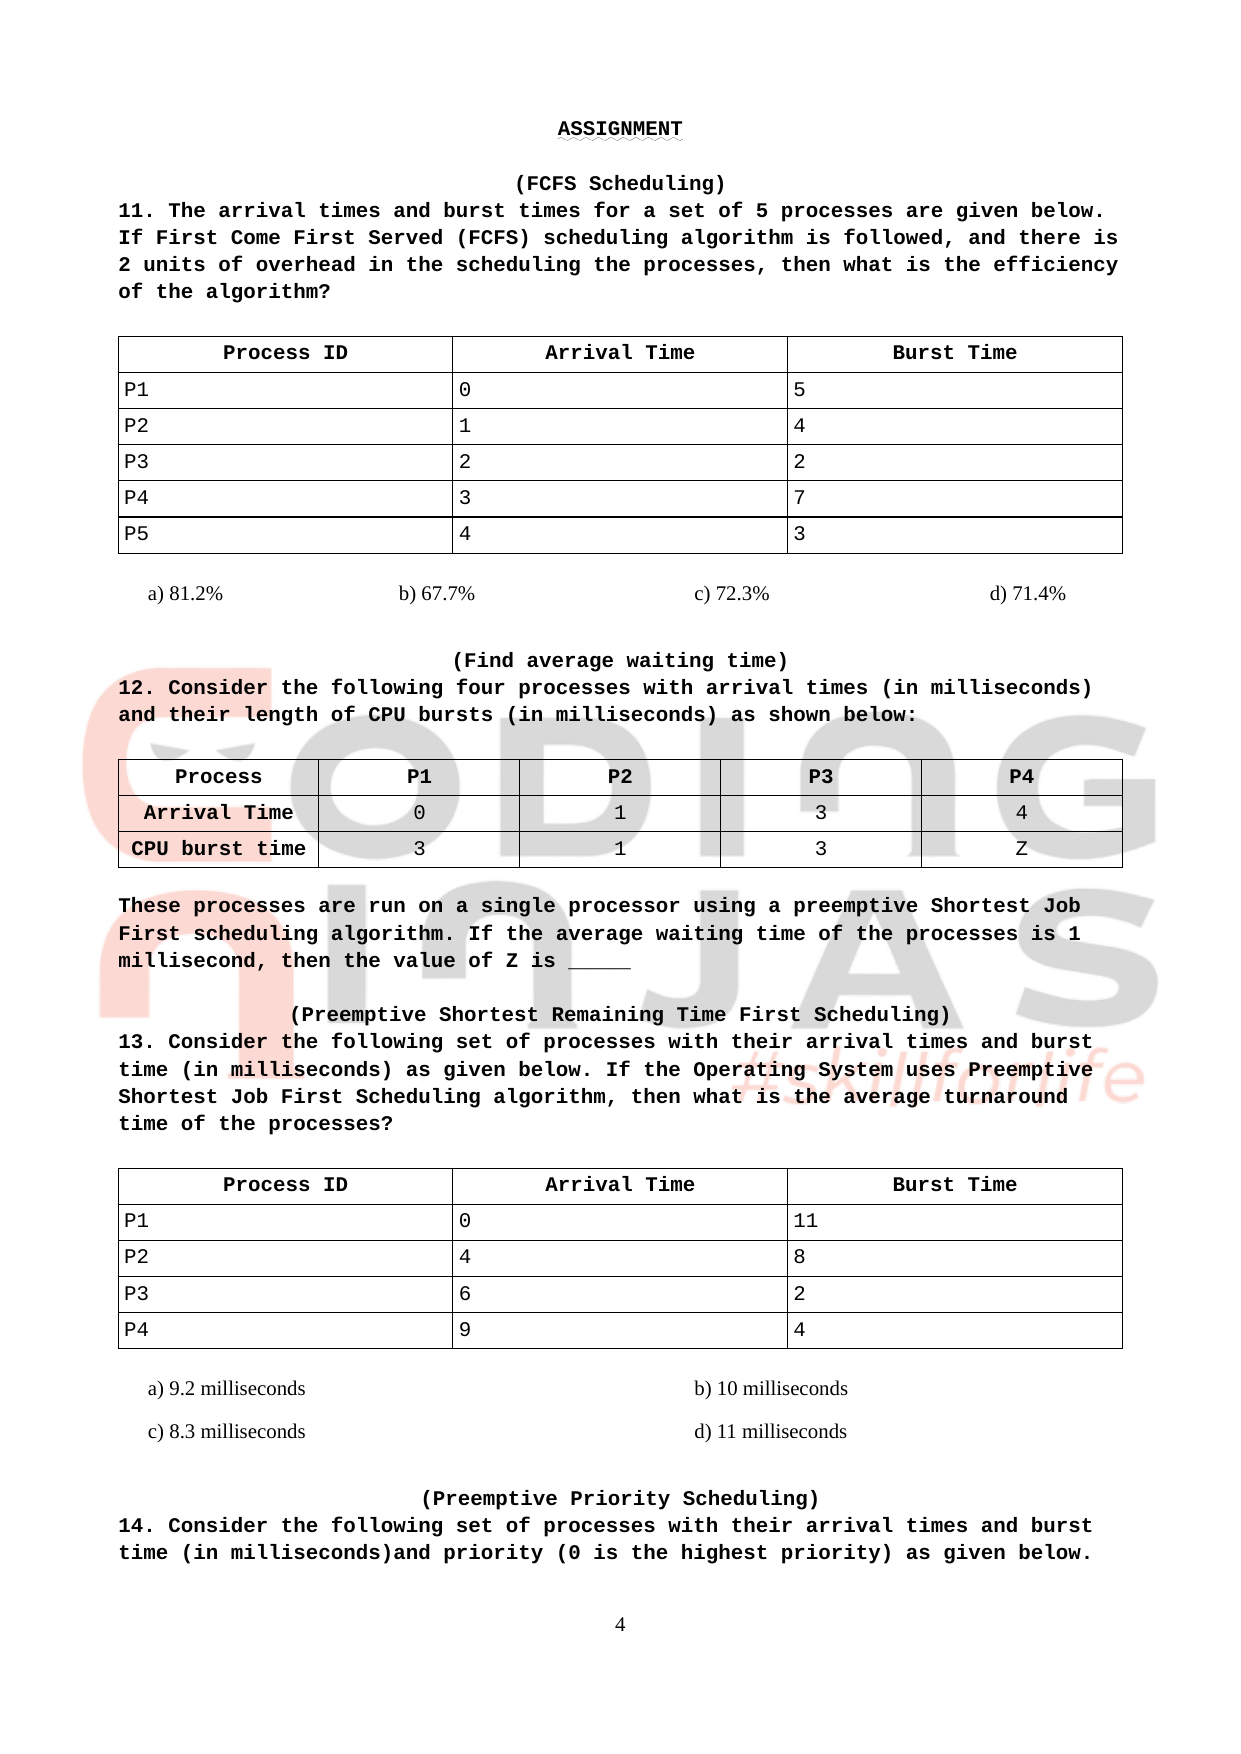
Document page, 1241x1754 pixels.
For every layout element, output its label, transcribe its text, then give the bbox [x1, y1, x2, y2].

table_cell P5 [119, 518, 452, 552]
table_cell 1 [520, 832, 720, 867]
table_cell 3 [721, 796, 921, 831]
table_cell P4 [119, 481, 452, 516]
text 11. The arrival times and burst times for a set of 5 processes are given below. If First Come First Served (FCFS) scheduling algorithm is followed, and there is 2 units of overhead in the scheduling the processes, then what is the efficiency of the algorithm? [118, 200, 1122, 305]
table_cell 4 [788, 1313, 1122, 1348]
table_header Process ID [119, 337, 452, 372]
table_cell P3 [119, 445, 452, 480]
table_cell 11 [788, 1205, 1122, 1240]
table_cell P3 [119, 1277, 452, 1312]
text ASSIGNMENT [118, 118, 1122, 142]
table_cell 6 [453, 1277, 787, 1312]
table_cell Z [922, 832, 1122, 867]
table_cell 0 [453, 373, 787, 408]
text (Find average waiting time) [118, 650, 1122, 674]
table_cell 9 [453, 1313, 787, 1348]
table_cell 2 [453, 445, 787, 480]
text (Preemptive Shortest Remaining Time First Scheduling) [118, 1004, 1122, 1028]
table_header P3 [721, 760, 921, 795]
table_cell 3 [788, 518, 1122, 552]
table_cell Arrival Time [119, 796, 318, 831]
table_header Burst Time [788, 1169, 1122, 1203]
table_cell 7 [788, 481, 1122, 516]
table_cell 3 [721, 832, 921, 867]
text These processes are run on a single processor using a preemptive Shortest Job First scheduling algorithm. If the average waiting time of the processes is 1 millisecond, then the value of Z is _____ [118, 896, 1122, 973]
table_header Process [119, 760, 318, 795]
table_cell 4 [788, 409, 1122, 444]
text 12. Consider the following four processes with arrival times (in milliseconds) and their length of CPU bursts (in milliseconds) as shown below: [118, 677, 1122, 728]
table_cell P2 [119, 1241, 452, 1276]
table_header Process ID [119, 1169, 452, 1203]
table_header P1 [319, 760, 519, 795]
table_cell 4 [453, 518, 787, 552]
table_cell 2 [788, 1277, 1122, 1312]
table_header P2 [520, 760, 720, 795]
text a) 9.2 milliseconds b) 10 milliseconds [148, 1376, 1122, 1400]
table_cell 3 [453, 481, 787, 516]
table_header Arrival Time [453, 1169, 787, 1203]
table_cell 3 [319, 832, 519, 867]
table_header P4 [922, 760, 1122, 795]
table_cell 4 [453, 1241, 787, 1276]
text 14. Consider the following set of processes with their arrival times and burst time (in milliseconds)and priority (0 is the highest priority) as given below. [118, 1515, 1122, 1566]
table_cell P2 [119, 409, 452, 444]
table_header Arrival Time [453, 337, 787, 372]
table_cell 1 [520, 796, 720, 831]
table_cell P1 [119, 1205, 452, 1240]
table_cell 4 [922, 796, 1122, 831]
text a) 81.2% b) 67.7% c) 72.3% d) 71.4% [148, 581, 1122, 605]
table_cell P1 [119, 373, 452, 408]
text 13. Consider the following set of processes with their arrival times and burst time (in milliseconds) as given below. If the Operating System uses Preemptive Shortest Job First Scheduling algorithm, then what is the average turnaround time of the processes? [118, 1031, 1122, 1137]
table_header Burst Time [788, 337, 1122, 372]
table_cell 8 [788, 1241, 1122, 1276]
text (FCFS Scheduling) [118, 172, 1122, 196]
table_cell 1 [453, 409, 787, 444]
table_cell 0 [319, 796, 519, 831]
table_cell 0 [453, 1205, 787, 1240]
text c) 8.3 milliseconds d) 11 milliseconds [148, 1418, 1122, 1443]
table_cell P4 [119, 1313, 452, 1348]
text (Preemptive Priority Scheduling) [118, 1488, 1122, 1512]
table_cell 2 [788, 445, 1122, 480]
table_cell 5 [788, 373, 1122, 408]
table_cell CPU burst time [119, 832, 318, 867]
